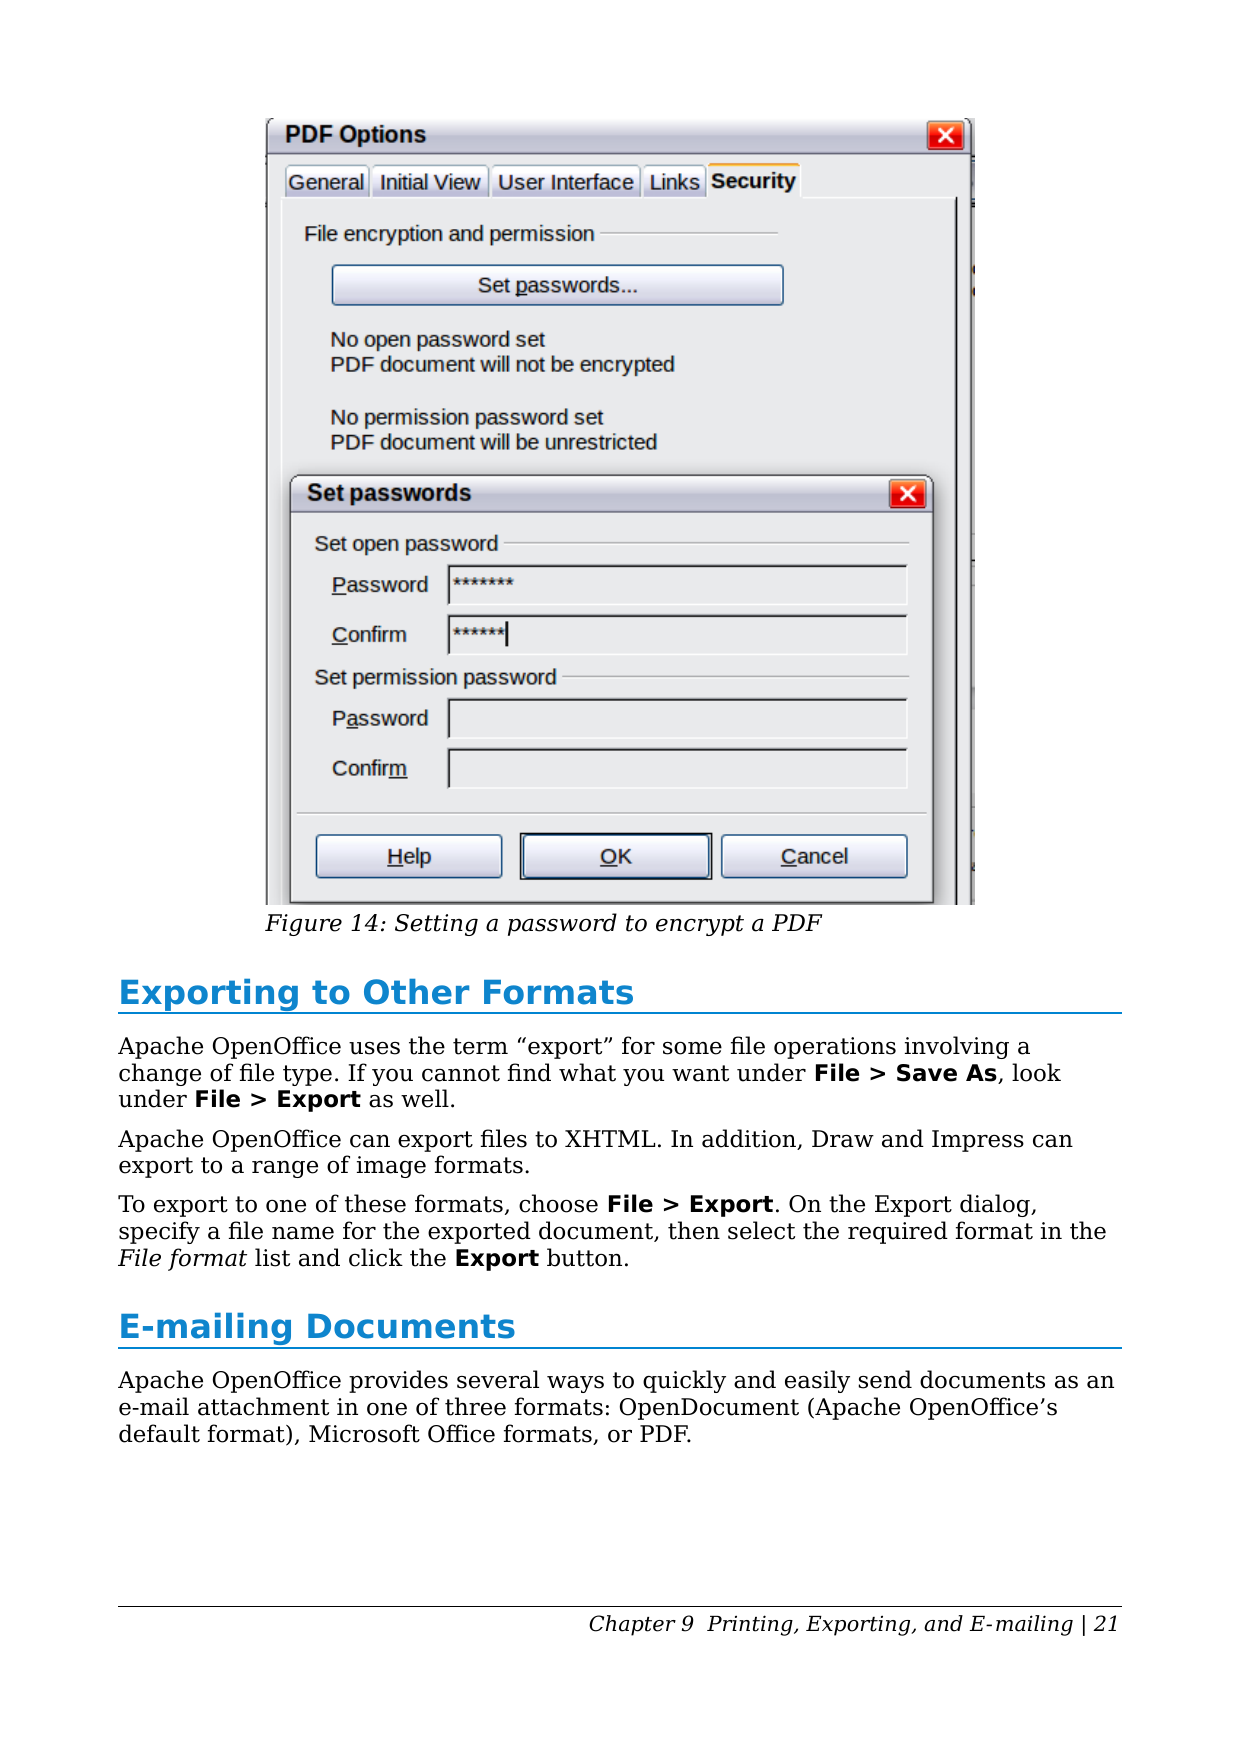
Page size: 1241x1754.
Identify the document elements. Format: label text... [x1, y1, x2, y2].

text Apache OpenOffice provides several ways to quickly and easily send documents as an e-mail attachment in one of three formats: OpenDocument (Apache OpenOffice’s default format), Microsoft Office formats, or PDF. [118, 1367, 1122, 1447]
subtitle E-mailing Documents [118, 1308, 1122, 1347]
subtitle Exporting to Other Formats [118, 973, 1122, 1012]
text Figure 14: Setting a password to encrypt a PDF [265, 911, 975, 937]
picture [265, 118, 975, 905]
text To export to one of these formats, choose File > Export. On the Export dialog, specify a file name for the exported document, then select the required format in the File format list and click the Export button. [118, 1192, 1122, 1272]
text Apache OpenOffice uses the term “export” for some file operations involving a change of file type. If you cannot find what you want under File > Save As, look under File > Export as well. [118, 1033, 1122, 1113]
text Apache OpenOffice can export files to XHTML. In addition, Draw and Impress can export to a range of image formats. [118, 1126, 1122, 1179]
